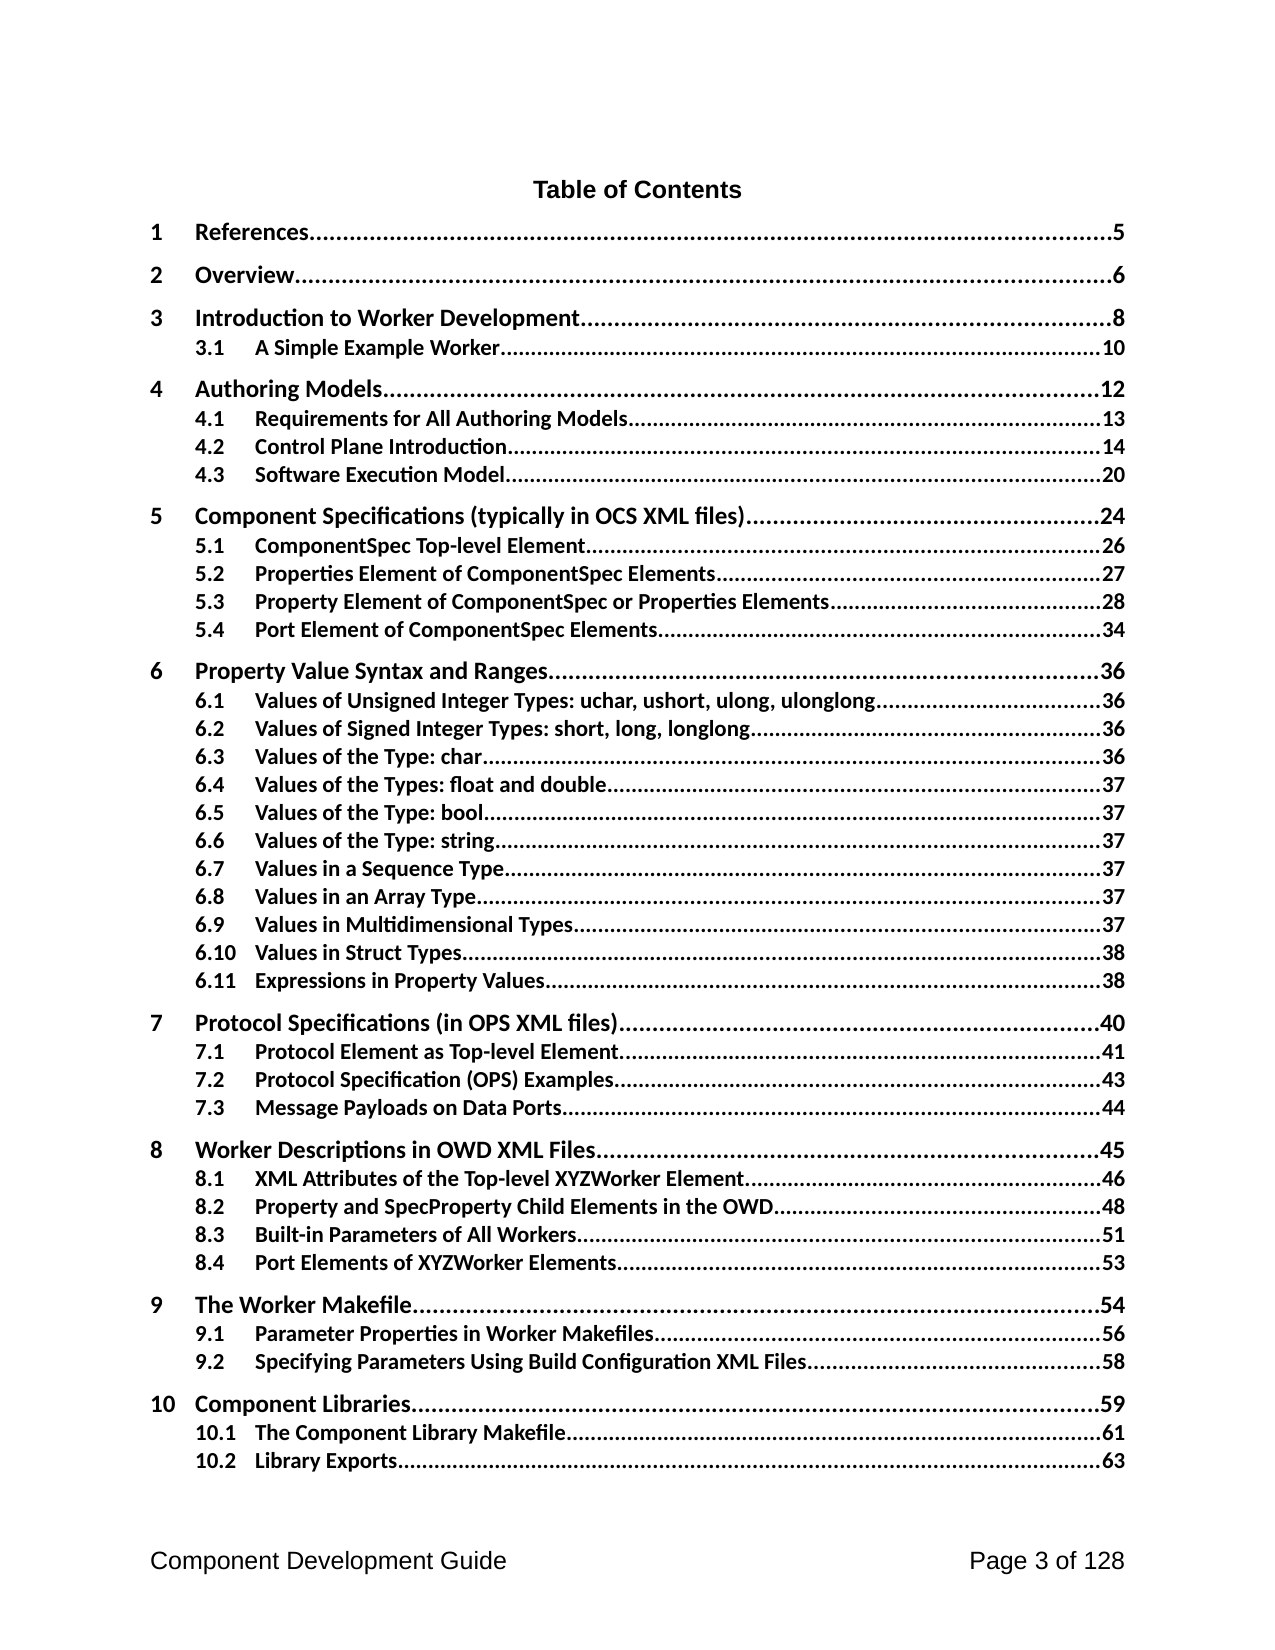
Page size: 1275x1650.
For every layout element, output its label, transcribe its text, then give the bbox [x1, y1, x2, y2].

text 4.3 Software Execution Model 20 [175, 460, 1125, 488]
text 6.1 Values of Unsigned Integer Types: uchar, ushort, ulong, ulonglong 36 [175, 686, 1125, 714]
text 6 Property Value Syntax and Ranges 36 [150, 656, 1125, 686]
text 8.4 Port Elements of XYZWorker Elements 53 [175, 1248, 1125, 1276]
text 6.11 Expressions in Property Values 38 [175, 966, 1125, 994]
text 6.4 Values of the Types: float and double 37 [175, 770, 1125, 798]
text 6.5 Values of the Type: bool 37 [175, 798, 1125, 826]
text 5.1 ComponentSpec Top-level Element 26 [175, 531, 1125, 559]
text 10.1 The Component Library Makefile 61 [175, 1418, 1125, 1447]
text 7.1 Protocol Element as Top-level Element. 41 [175, 1037, 1125, 1065]
text 8.2 Property and SpecProperty Child Elements in the OWD 48 [175, 1192, 1125, 1220]
text 5.2 Properties Element of ComponentSpec Elements 27 [175, 559, 1125, 587]
text 6.6 Values of the Type: string 37 [175, 826, 1125, 854]
text 3 Introduction to Worker Development 8 [150, 302, 1125, 333]
text 6.9 Values in Multidimensional Types 37 [175, 910, 1125, 938]
text 8.1 XML Attributes of the Top-level XYZWorker Element. 46 [175, 1164, 1125, 1192]
text 9 The Worker Makefile 54 [150, 1289, 1125, 1319]
text 10.2 Library Exports 63 [175, 1447, 1125, 1474]
text 6.3 Values of the Type: char 36 [175, 742, 1125, 770]
text 1 References 5 [150, 216, 1125, 247]
text 3.1 A Simple Example Worker 10 [175, 333, 1125, 361]
text 7 Protocol Specifications (in OPS XML files) 40 [150, 1007, 1125, 1037]
text 6.10 Values in Struct Types 38 [175, 938, 1125, 966]
text 9.2 Specifying Parameters Using Build Configuration XML Files 58 [175, 1347, 1125, 1376]
text 5 Component Specifications (typically in OCS XML files) 24 [150, 500, 1125, 531]
text 8.3 Built-in Parameters of All Workers 51 [175, 1220, 1125, 1248]
text 2 Overview 6 [150, 259, 1125, 290]
text 5.4 Port Element of ComponentSpec Elements 34 [175, 615, 1125, 643]
text 4.1 Requirements for All Authoring Models 13 [175, 404, 1125, 432]
text 6.8 Values in an Array Type 37 [175, 882, 1125, 910]
subtitle Table of Contents [150, 175, 1125, 204]
text 9.1 Parameter Properties in Worker Makefiles 56 [175, 1319, 1125, 1347]
text 4 Authoring Models 12 [150, 373, 1125, 404]
text 6.7 Values in a Sequence Type 37 [175, 854, 1125, 882]
text 5.3 Property Element of ComponentSpec or Properties Elements 28 [175, 587, 1125, 615]
text 4.2 Control Plane Introduction 14 [175, 432, 1125, 460]
text 6.2 Values of Signed Integer Types: short, long, longlong 36 [175, 714, 1125, 742]
text 7.3 Message Payloads on Data Ports 44 [175, 1093, 1125, 1121]
text 8 Worker Descriptions in OWD XML Files 45 [150, 1134, 1125, 1164]
text 7.2 Protocol Specification (OPS) Examples 43 [175, 1065, 1125, 1093]
text 10 Component Libraries 59 [150, 1388, 1125, 1418]
